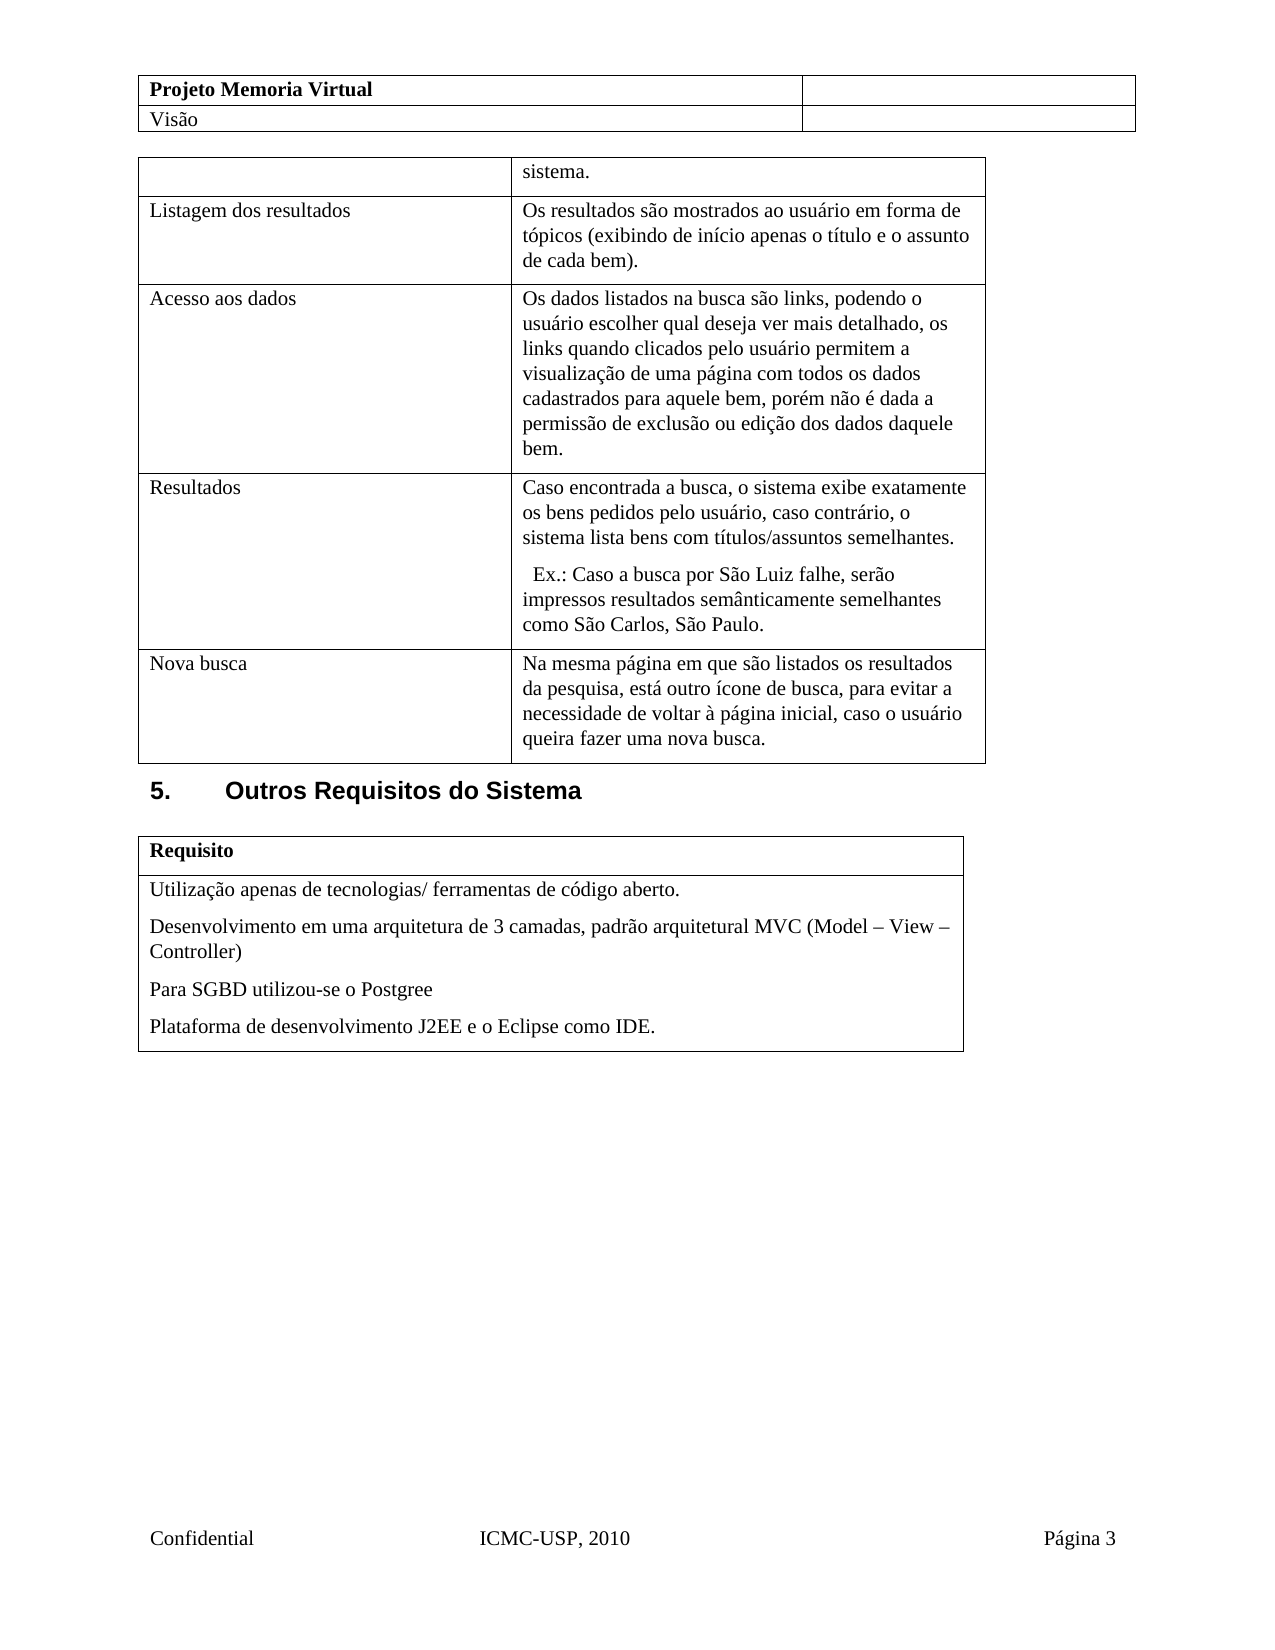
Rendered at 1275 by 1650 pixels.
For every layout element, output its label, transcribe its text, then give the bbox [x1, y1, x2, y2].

table_cell Listagem dos resultados [139, 197, 511, 284]
table_cell Caso encontrada a busca, o sistema exibe exatamente os bens pedidos pelo usuário, caso contrário, o sistema lista bens com títulos/assuntos semelhantes. Ex.: Caso a busca por São Luiz falhe, serão impressos resultados semânticamente semelhantes como São Carlos, São Paulo. [512, 474, 985, 649]
table_cell Acesso aos dados [139, 285, 511, 473]
table_cell sistema. [512, 158, 985, 196]
table_cell Na mesma página em que são listados os resultados da pesquisa, está outro ícone de busca, para evitar a necessidade de voltar à página inicial, caso o usuário queira fazer uma nova busca. [512, 650, 985, 762]
subtitle Outros Requisitos do Sistema [150, 776, 1125, 805]
table_cell Os resultados são mostrados ao usuário em forma de tópicos (exibindo de início apenas o título e o assunto de cada bem). [512, 197, 985, 284]
table_cell Os dados listados na busca são links, podendo o usuário escolher qual deseja ver mais detalhado, os links quando clicados pelo usuário permitem a visualização de uma página com todos os dados cadastrados para aquele bem, porém não é dada a permissão de exclusão ou edição dos dados daquele bem. [512, 285, 985, 473]
table_cell [139, 158, 511, 196]
table_header Requisito [139, 837, 963, 874]
table_cell Nova busca [139, 650, 511, 762]
table_cell Utilização apenas de tecnologias/ ferramentas de código aberto. Desenvolvimento em uma arquitetura de 3 camadas, padrão arquitetural MVC (Model – View – Controller) Para SGBD utilizou-se o Postgree Plataforma de desenvolvimento J2EE e o Eclipse como IDE. [139, 876, 963, 1051]
table_cell Resultados [139, 474, 511, 649]
